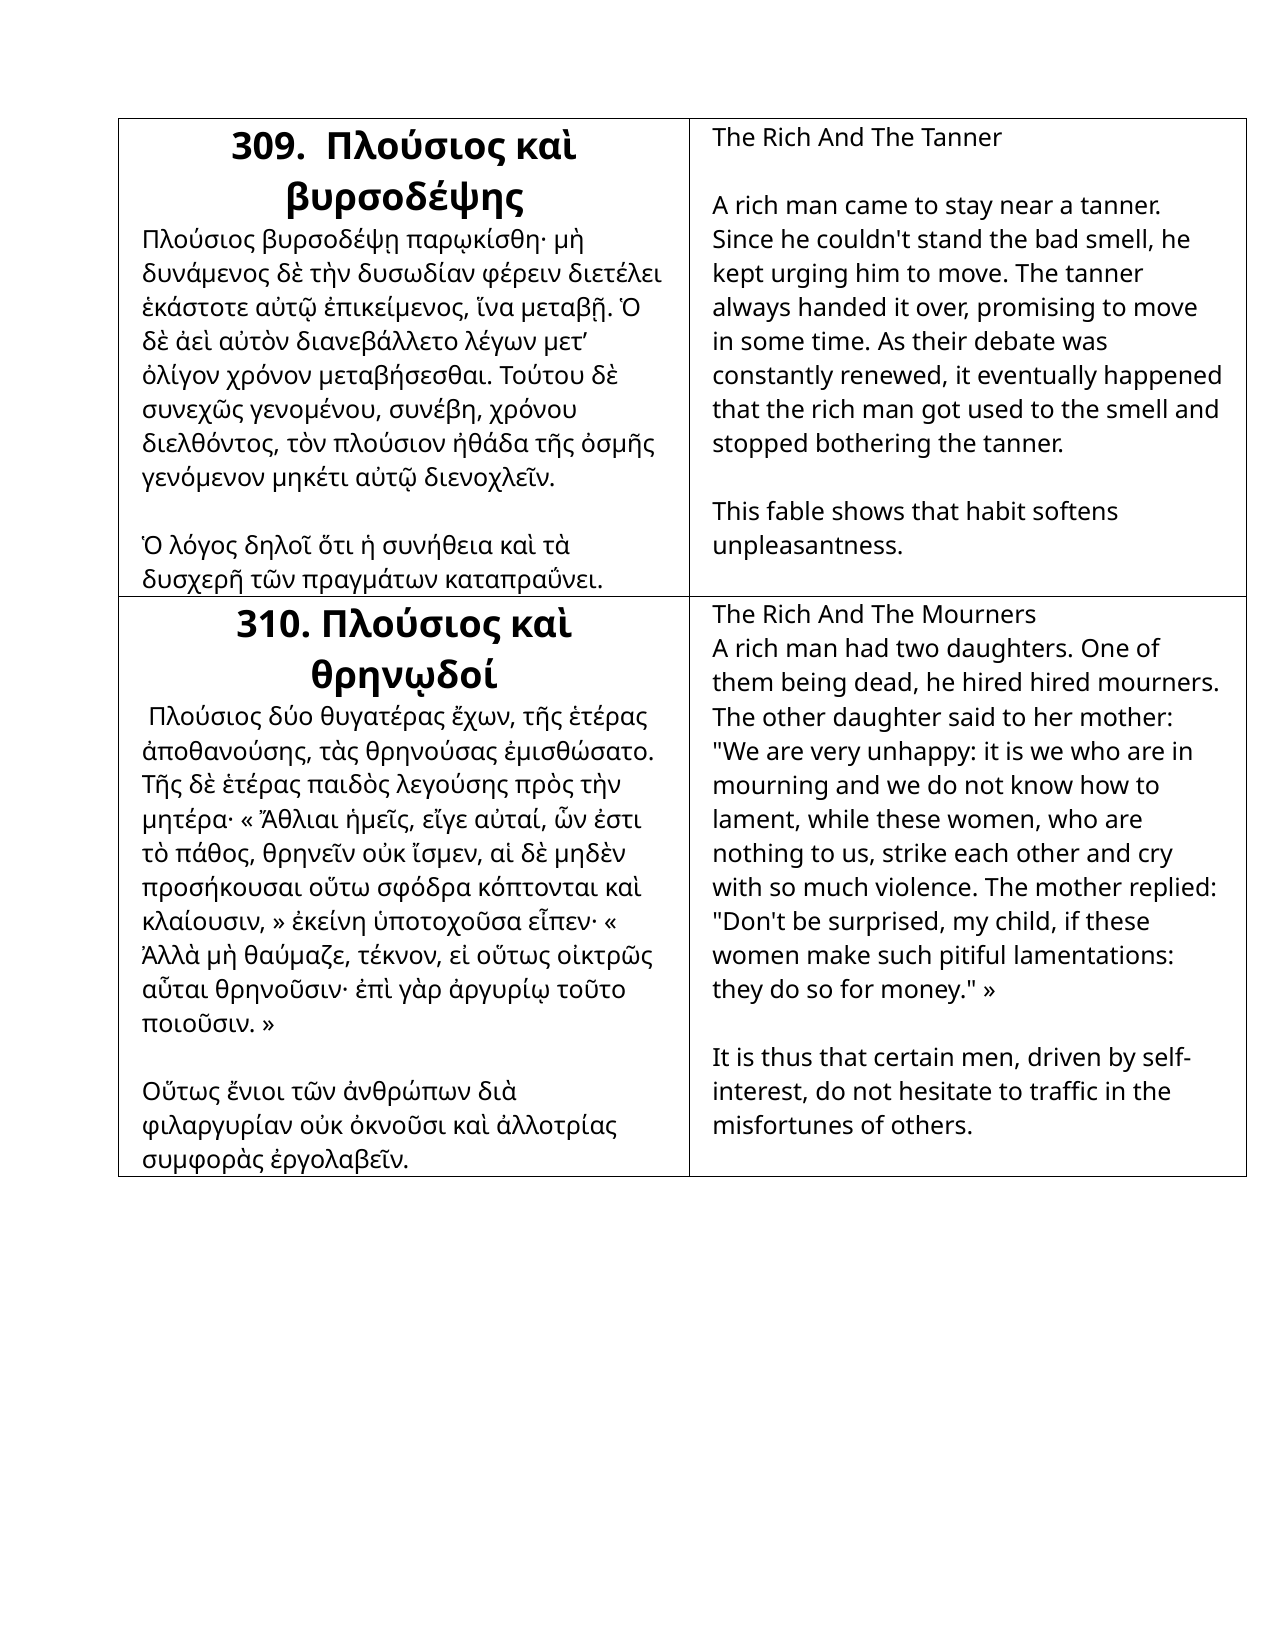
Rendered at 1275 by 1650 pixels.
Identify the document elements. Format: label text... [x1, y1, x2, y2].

table_cell 310. Πλούσιος καὶ θρηνῳδοί Πλούσιος δύο θυγατέρας ἔχων, τῆς ἑτέρας ἀποθανούσης, τὰς θρηνούσας ἐμισθώσατο. Τῆς δὲ ἑτέρας παιδὸς λεγούσης πρὸς τὴν μητέρα· « Ἄθλιαι ἡμεῖς, εἴγε αὐταί, ὧν ἐστι τὸ πάθος, θρηνεῖν οὐκ ἴσμεν, αἱ δὲ μηδὲν προσήκουσαι οὕτω σφόδρα κόπτονται καὶ κλαίουσιν, » ἐκείνη ὑποτοχοῦσα εἶπεν· « Ἀλλὰ μὴ θαύμαζε, τέκνον, εἰ οὕτως οἰκτρῶς αὗται θρηνοῦσιν· ἐπὶ γὰρ ἀργυρίῳ τοῦτο ποιοῦσιν. » Οὕτως ἔνιοι τῶν ἀνθρώπων διὰ φιλαργυρίαν οὐκ ὀκνοῦσι καὶ ἀλλοτρίας συμφορὰς ἐργολαβεῖν. [119, 597, 689, 1176]
table_cell 309. Πλούσιος καὶ βυρσοδέψης Πλούσιος βυρσοδέψῃ παρῳκίσθη· μὴ δυνάμενος δὲ τὴν δυσωδίαν φέρειν διετέλει ἑκάστοτε αὐτῷ ἐπικείμενος, ἵνα μεταβῇ. Ὁ δὲ ἀεὶ αὐτὸν διανεβάλλετο λέγων μετ’ ὀλίγον χρόνον μεταβήσεσθαι. Τούτου δὲ συνεχῶς γενομένου, συνέβη, χρόνου διελθόντος, τὸν πλούσιον ἠθάδα τῆς ὀσμῆς γενόμενον μηκέτι αὐτῷ διενοχλεῖν. Ὁ λόγος δηλοῖ ὅτι ἡ συνήθεια καὶ τὰ δυσχερῆ τῶν πραγμάτων καταπραΰνει. [119, 119, 689, 596]
table_cell The Rich And The Mourners A rich man had two daughters. One of them being dead, he hired hired mourners. The other daughter said to her mother: "We are very unhappy: it is we who are in mourning and we do not know how to lament, while these women, who are nothing to us, strike each other and cry with so much violence. The mother replied: "Don't be surprised, my child, if these women make such pitiful lamentations: they do so for money." » It is thus that certain men, driven by self-interest, do not hesitate to traffic in the misfortunes of others. [690, 597, 1246, 1176]
table_cell The Rich And The Tanner A rich man came to stay near a tanner. Since he couldn't stand the bad smell, he kept urging him to move. The tanner always handed it over, promising to move in some time. As their debate was constantly renewed, it eventually happened that the rich man got used to the smell and stopped bothering the tanner. This fable shows that habit softens unpleasantness. [690, 119, 1246, 596]
